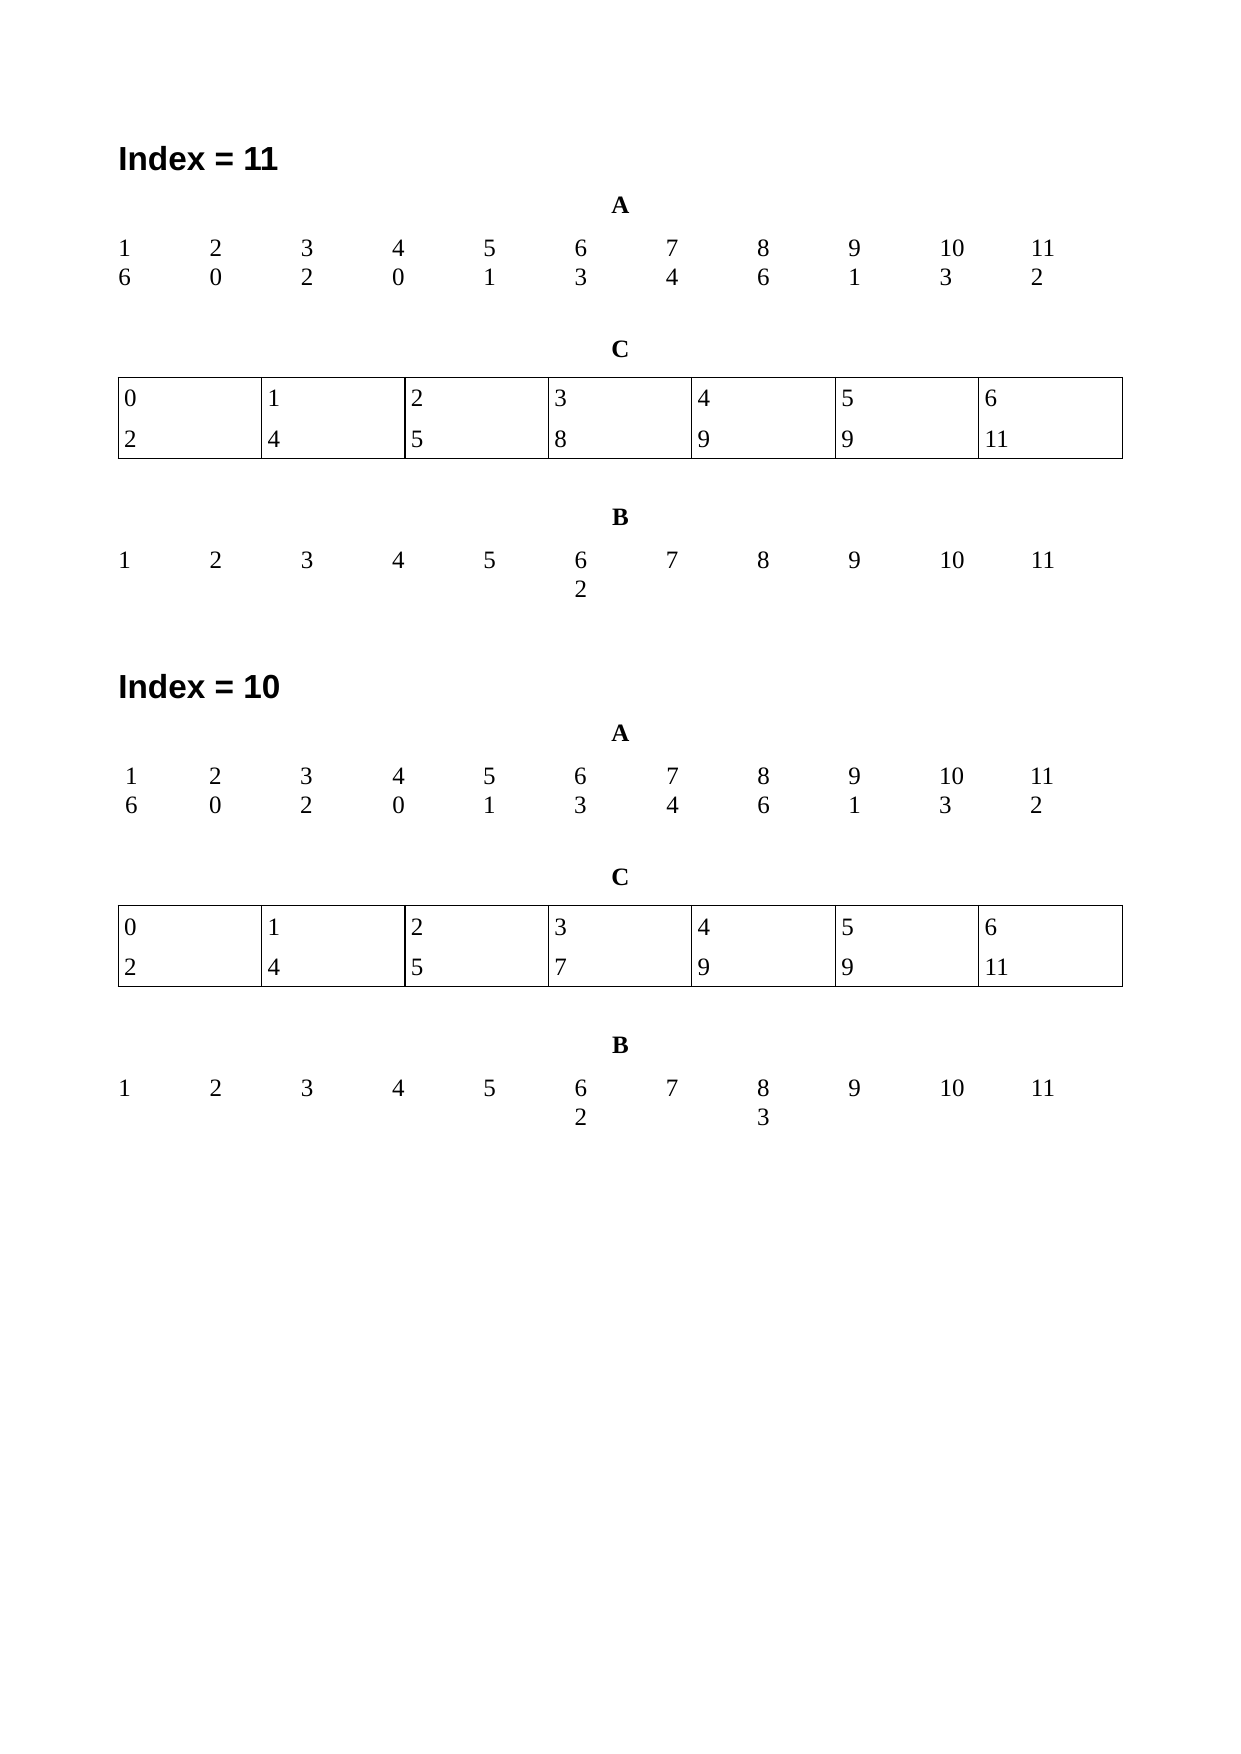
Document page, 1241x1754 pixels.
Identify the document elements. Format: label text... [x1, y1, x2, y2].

table_header 4 [392, 1074, 483, 1102]
table_cell 2 [300, 790, 392, 818]
table_cell [939, 1102, 1031, 1131]
table_cell [209, 1102, 301, 1131]
table_header 4 [392, 546, 483, 574]
table_cell [939, 574, 1031, 603]
table_cell 3 [939, 262, 1031, 291]
table_cell 3 [574, 262, 666, 291]
table_header 1 [262, 906, 404, 946]
table_cell [118, 574, 209, 603]
table_header 8 [757, 546, 848, 574]
text B [118, 502, 1122, 531]
table_cell 1 [848, 790, 939, 818]
table_cell 7 [549, 946, 691, 986]
table_header 10 [939, 1074, 1031, 1102]
table_cell 1 [848, 262, 939, 291]
table_header 2 [209, 761, 300, 790]
table_cell 2 [574, 574, 666, 603]
table_header 7 [666, 761, 757, 790]
table_header 0 [119, 378, 261, 418]
table_cell [483, 1102, 574, 1131]
table_cell 2 [119, 946, 261, 986]
table_cell [209, 574, 301, 603]
table_header 3 [301, 233, 392, 262]
table_header 6 [979, 378, 1122, 418]
table_header 1 [118, 1074, 209, 1102]
table_cell 2 [1030, 790, 1122, 818]
table_header 6 [574, 233, 666, 262]
table_cell 8 [549, 418, 691, 458]
table_header 10 [939, 761, 1030, 790]
table_cell [392, 1102, 483, 1131]
table_header 11 [1031, 546, 1122, 574]
table_header 1 [262, 378, 404, 418]
table_header 2 [209, 233, 301, 262]
table_cell 5 [406, 418, 548, 458]
table_cell [848, 1102, 939, 1131]
table_header 3 [549, 378, 691, 418]
table_cell [848, 574, 939, 603]
table_cell [301, 574, 392, 603]
table_cell [666, 1102, 757, 1131]
table_cell 3 [757, 1102, 848, 1131]
table_header 1 [118, 233, 209, 262]
table_cell 4 [262, 418, 404, 458]
table_header 3 [300, 761, 392, 790]
table_cell 1 [483, 790, 574, 818]
table_header 4 [692, 906, 835, 946]
table_header 4 [392, 761, 483, 790]
table_cell 9 [836, 418, 978, 458]
table_cell 5 [406, 946, 548, 986]
table_cell 2 [301, 262, 392, 291]
table_header 5 [483, 1074, 574, 1102]
table_cell 9 [692, 946, 835, 986]
table_cell 0 [209, 262, 301, 291]
table_cell [301, 1102, 392, 1131]
table_header 1 [125, 761, 209, 790]
table_cell 6 [125, 790, 209, 818]
table_header 4 [392, 233, 483, 262]
table_cell 3 [574, 790, 666, 818]
table_header 2 [406, 906, 548, 946]
table_cell 6 [757, 790, 848, 818]
table_header 5 [483, 233, 574, 262]
table_header 11 [1031, 233, 1122, 262]
table_header 5 [483, 546, 574, 574]
table_header 0 [119, 906, 261, 946]
table_header 7 [666, 1074, 757, 1102]
table_cell 2 [119, 418, 261, 458]
table_header 10 [939, 233, 1031, 262]
table_cell 11 [979, 418, 1122, 458]
table_cell 4 [666, 790, 757, 818]
table_header 2 [209, 1074, 301, 1102]
table_header 8 [757, 233, 848, 262]
table_header 9 [848, 761, 939, 790]
table_header 6 [574, 761, 666, 790]
table_cell 11 [979, 946, 1122, 986]
table_header 1 [118, 546, 209, 574]
table_cell 6 [757, 262, 848, 291]
table_header 11 [1031, 1074, 1122, 1102]
table_cell 9 [692, 418, 835, 458]
table_cell 1 [483, 262, 574, 291]
table_header 2 [406, 378, 548, 418]
table_header 7 [666, 233, 757, 262]
table_header 11 [1030, 761, 1122, 790]
table_header 2 [209, 546, 301, 574]
table_cell 2 [574, 1102, 666, 1131]
table_cell [118, 1102, 209, 1131]
table_cell [392, 574, 483, 603]
table_cell [483, 574, 574, 603]
table_header 8 [757, 1074, 848, 1102]
table_header 3 [549, 906, 691, 946]
table_header 3 [301, 546, 392, 574]
table_cell 9 [836, 946, 978, 986]
table_header 6 [979, 906, 1122, 946]
table_header 7 [666, 546, 757, 574]
table_header 10 [939, 546, 1031, 574]
table_header 9 [848, 1074, 939, 1102]
text B [118, 1030, 1122, 1059]
table_cell 6 [118, 262, 209, 291]
table_cell [666, 574, 757, 603]
table_cell 0 [392, 790, 483, 818]
table_header 6 [574, 1074, 666, 1102]
table_cell 2 [1031, 262, 1122, 291]
table_header 5 [836, 378, 978, 418]
table_header 4 [692, 378, 835, 418]
table_cell 4 [262, 946, 404, 986]
table_header 6 [574, 546, 666, 574]
table_header 9 [848, 546, 939, 574]
text C [118, 862, 1122, 890]
table_cell [1031, 1102, 1122, 1131]
table_cell 0 [209, 790, 300, 818]
table_header 3 [301, 1074, 392, 1102]
subtitle Index = 10 [118, 667, 1122, 705]
table_header 8 [757, 761, 848, 790]
table_cell [1031, 574, 1122, 603]
text A [118, 718, 1122, 747]
table_cell 0 [392, 262, 483, 291]
text C [118, 334, 1122, 362]
table_header 5 [836, 906, 978, 946]
table_cell 3 [939, 790, 1030, 818]
table_header 5 [483, 761, 574, 790]
table_cell [757, 574, 848, 603]
table_cell 4 [666, 262, 757, 291]
subtitle Index = 11 [118, 139, 1122, 177]
table_header 9 [848, 233, 939, 262]
text A [118, 190, 1122, 219]
